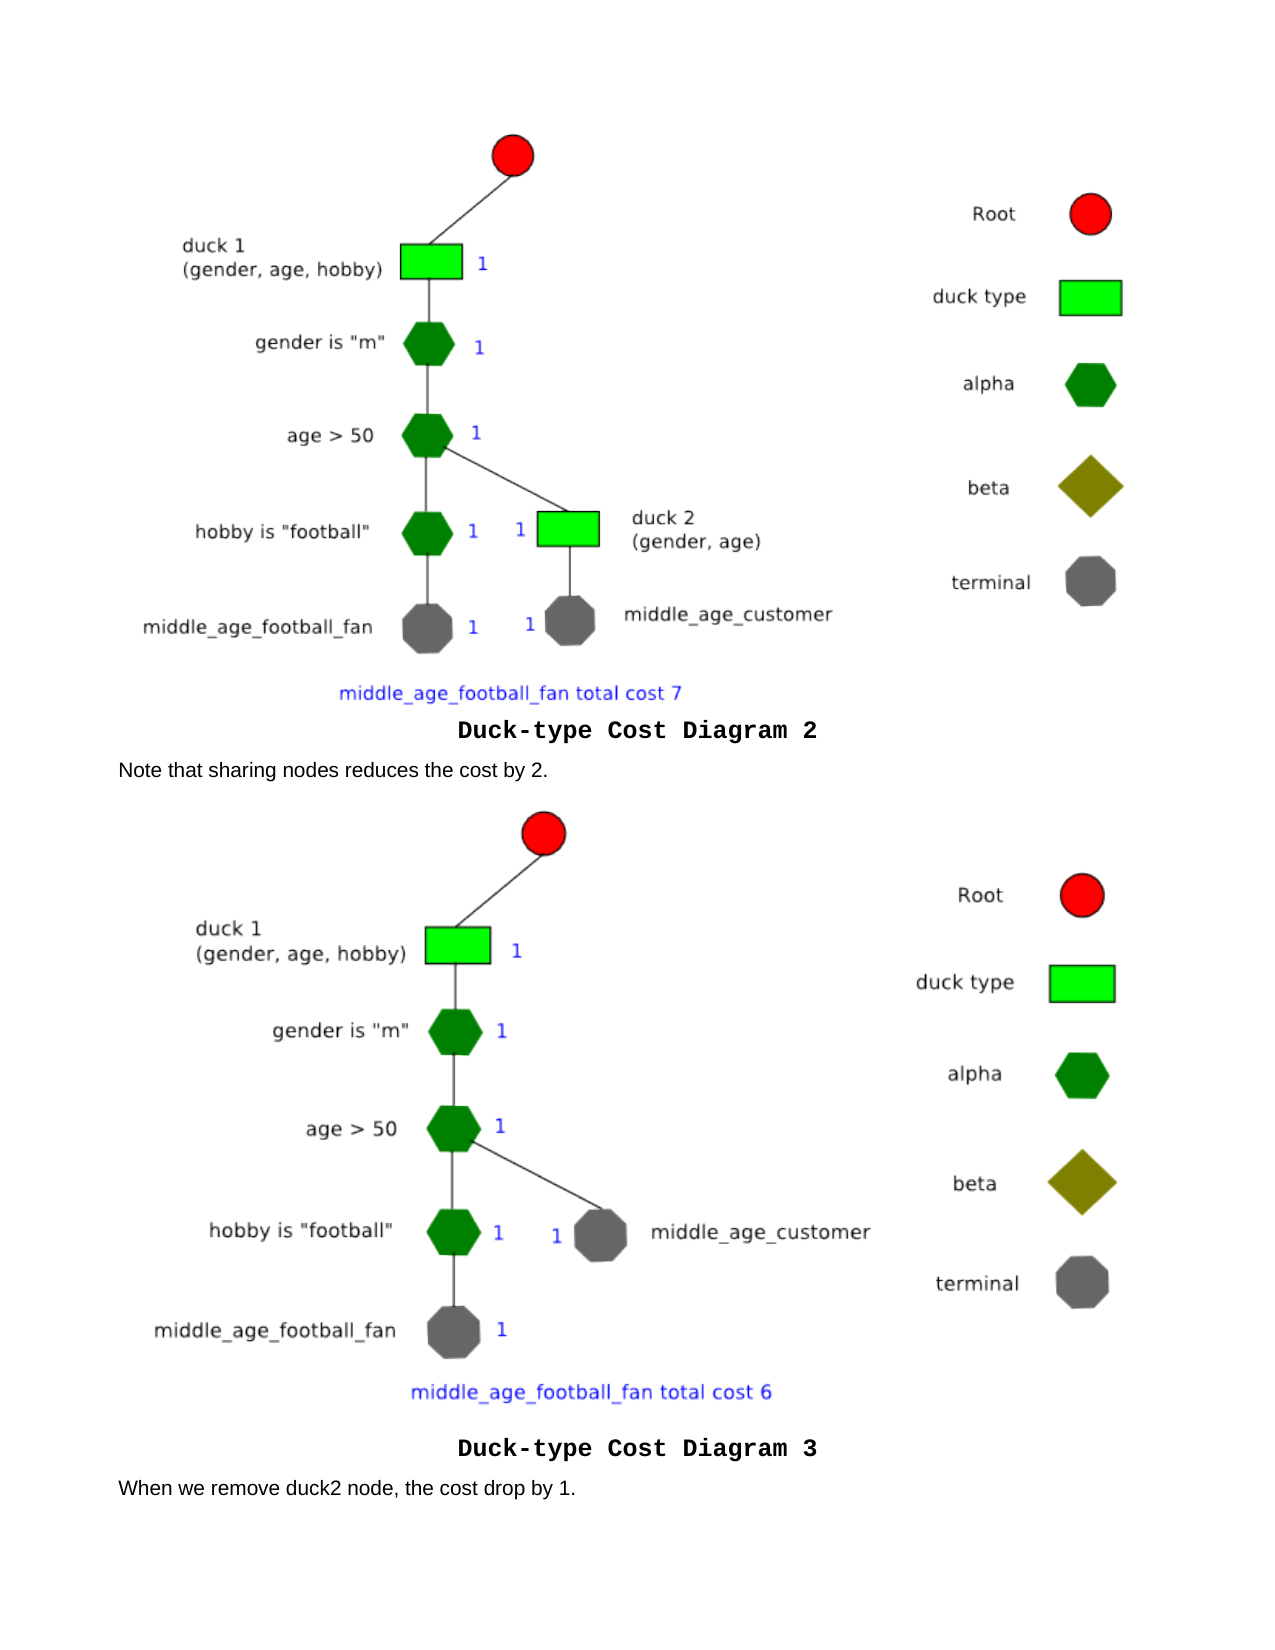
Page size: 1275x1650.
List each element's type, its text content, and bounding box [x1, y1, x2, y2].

picture [127, 118, 1148, 719]
text Note that sharing nodes reduces the cost by 2. [118, 759, 1157, 782]
picture [129, 794, 1146, 1436]
text When we remove duck2 node, the cost drop by 1. [118, 1477, 1157, 1500]
text Duck-type Cost Diagram 2 [118, 118, 1157, 746]
text Duck-type Cost Diagram 3 [118, 795, 1157, 1464]
